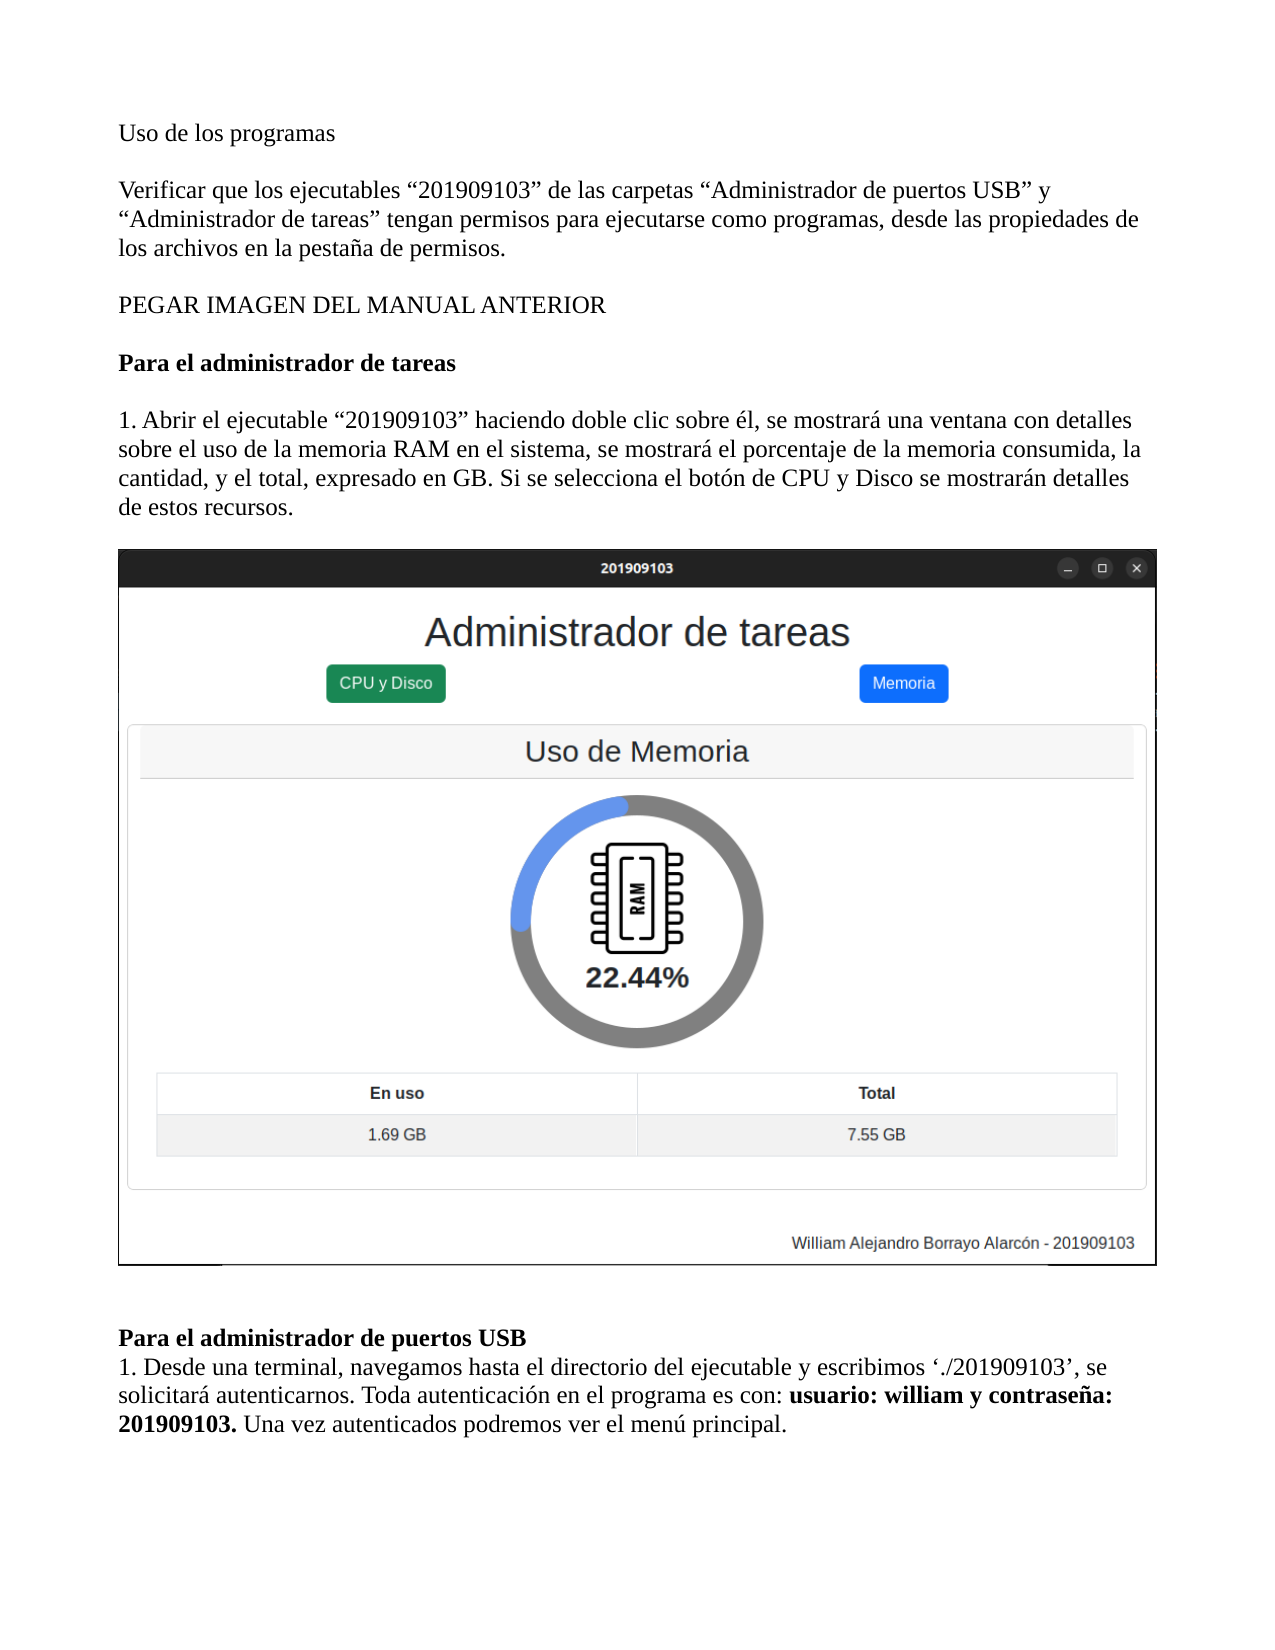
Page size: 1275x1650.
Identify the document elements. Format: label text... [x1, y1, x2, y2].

text 1. Desde una terminal, navegamos hasta el directorio del ejecutable y escribimos ‘./201909103’, se solicitará autenticarnos. Toda autenticación en el programa es con: usuario: william y contraseña: 201909103. Una vez autenticados podremos ver el menú principal. [118, 1352, 1157, 1438]
text Verificar que los ejecutables “201909103” de las carpetas “Administrador de puertos USB” y “Administrador de tareas” tengan permisos para ejecutarse como programas, desde las propiedades de los archivos en la pestaña de permisos. [118, 176, 1157, 262]
text Para el administrador de tareas [118, 348, 1157, 377]
text PEGAR IMAGEN DEL MANUAL ANTERIOR [118, 291, 1157, 319]
text 1. Abrir el ejecutable “201909103” haciendo doble clic sobre él, se mostrará una ventana con detalles sobre el uso de la memoria RAM en el sistema, se mostrará el porcentaje de la memoria consumida, la cantidad, y el total, expresado en GB. Si se selecciona el botón de CPU y Disco se mostrarán detalles de estos recursos. [118, 406, 1157, 521]
text Uso de los programas [118, 118, 1157, 147]
text Para el administrador de puertos USB [118, 1323, 1157, 1352]
picture [118, 549, 1157, 1266]
